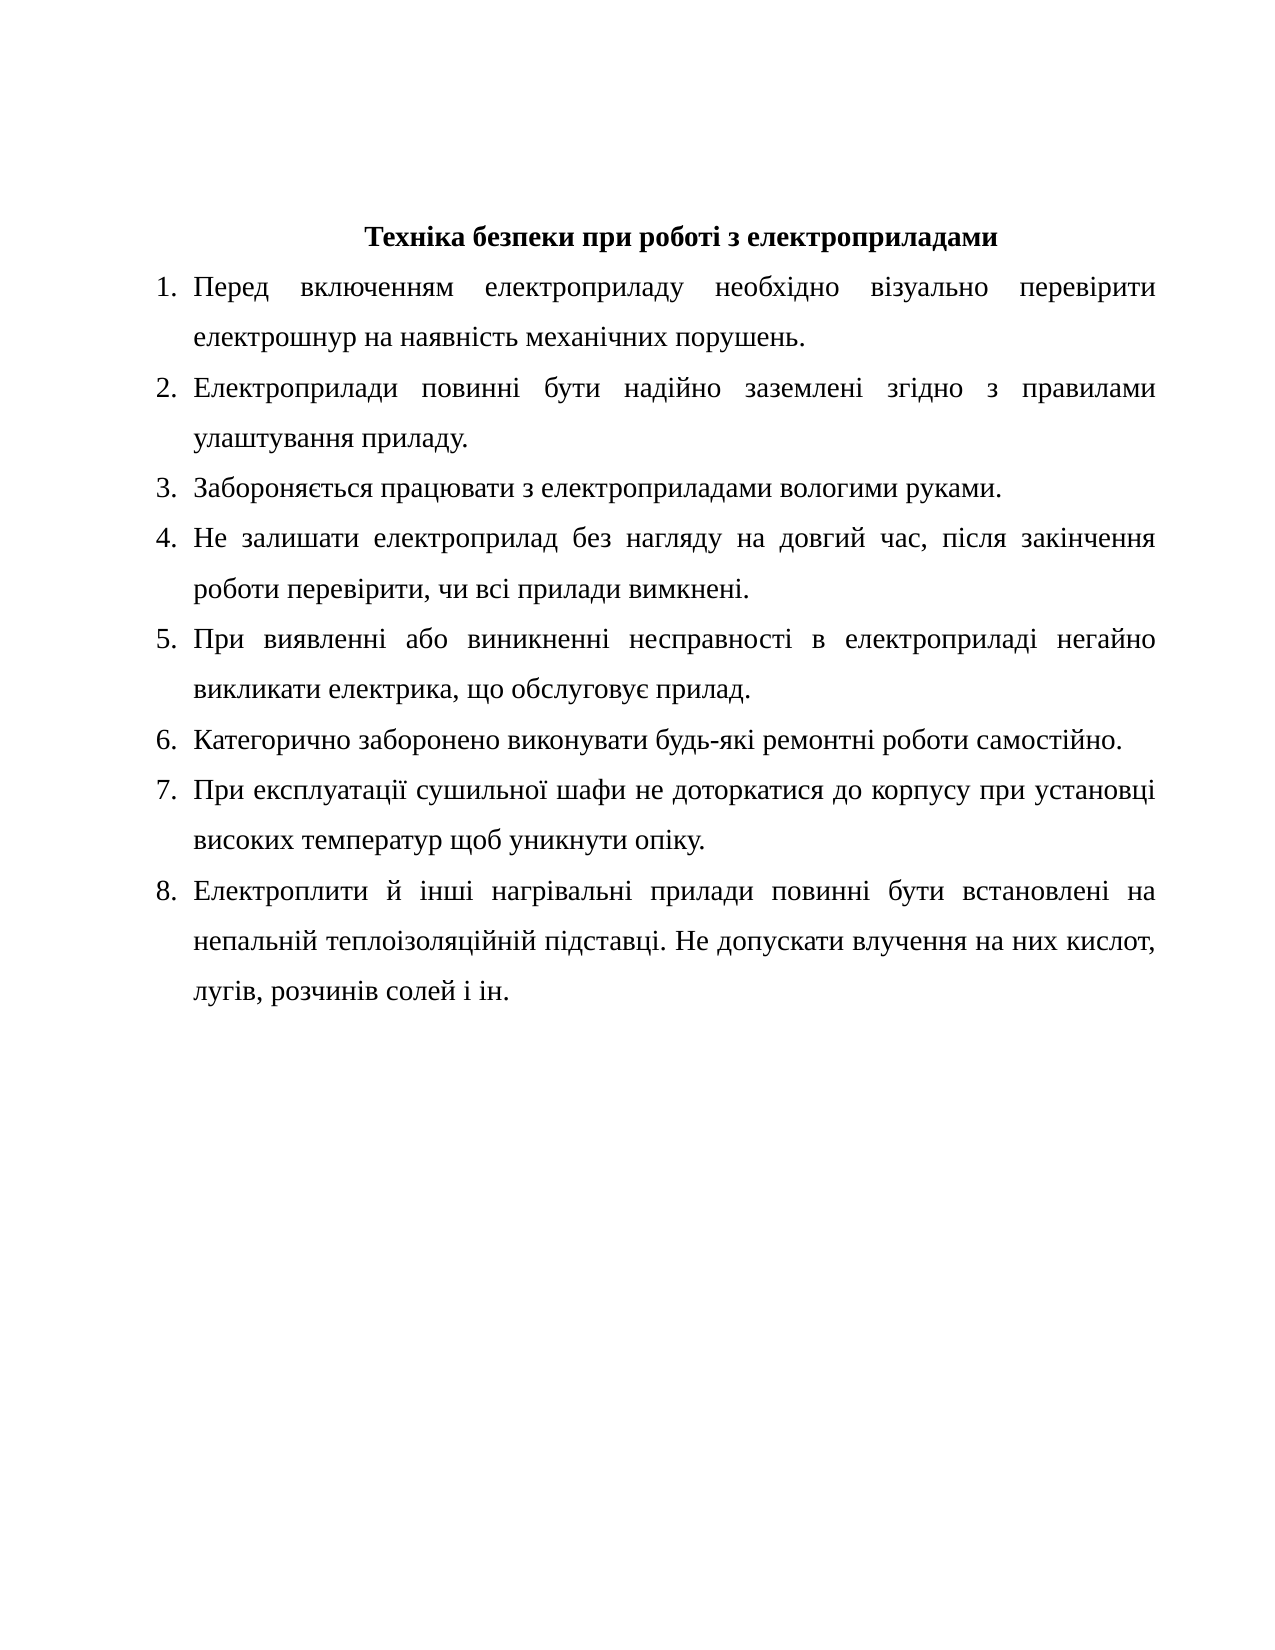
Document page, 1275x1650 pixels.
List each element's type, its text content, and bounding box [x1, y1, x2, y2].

list Перед включенням електроприладу необхідно візуально перевірити електрошнур на наявність механічних порушень. [156, 269, 1157, 353]
list При експлуатації сушильної шафи не доторкатися до корпусу при установці високих температур щоб уникнути опіку. [156, 772, 1157, 856]
list Забороняється працювати з електроприладами вологими руками. [156, 470, 1157, 504]
list Не залишати електроприлад без нагляду на довгий час, після закінчення роботи перевірити, чи всі прилади вимкнені. [156, 521, 1157, 604]
text Техніка безпеки при роботі з електроприладами [118, 219, 1157, 252]
list Категорично заборонено виконувати будь-які ремонтні роботи самостійно. [156, 722, 1157, 755]
subtitle Електроплити й інші нагрівальні прилади повинні бути встановлені на непальній теплоізоляційній підставці. Не допускати влучення на них кислот, лугів, розчинів солей і ін. [156, 873, 1157, 1007]
list При виявленні або виникненні несправності в електроприладі негайно викликати електрика, що обслуговує прилад. [156, 621, 1157, 705]
list Електроприлади повинні бути надійно заземлені згідно з правилами улаштування приладу. [156, 370, 1157, 453]
